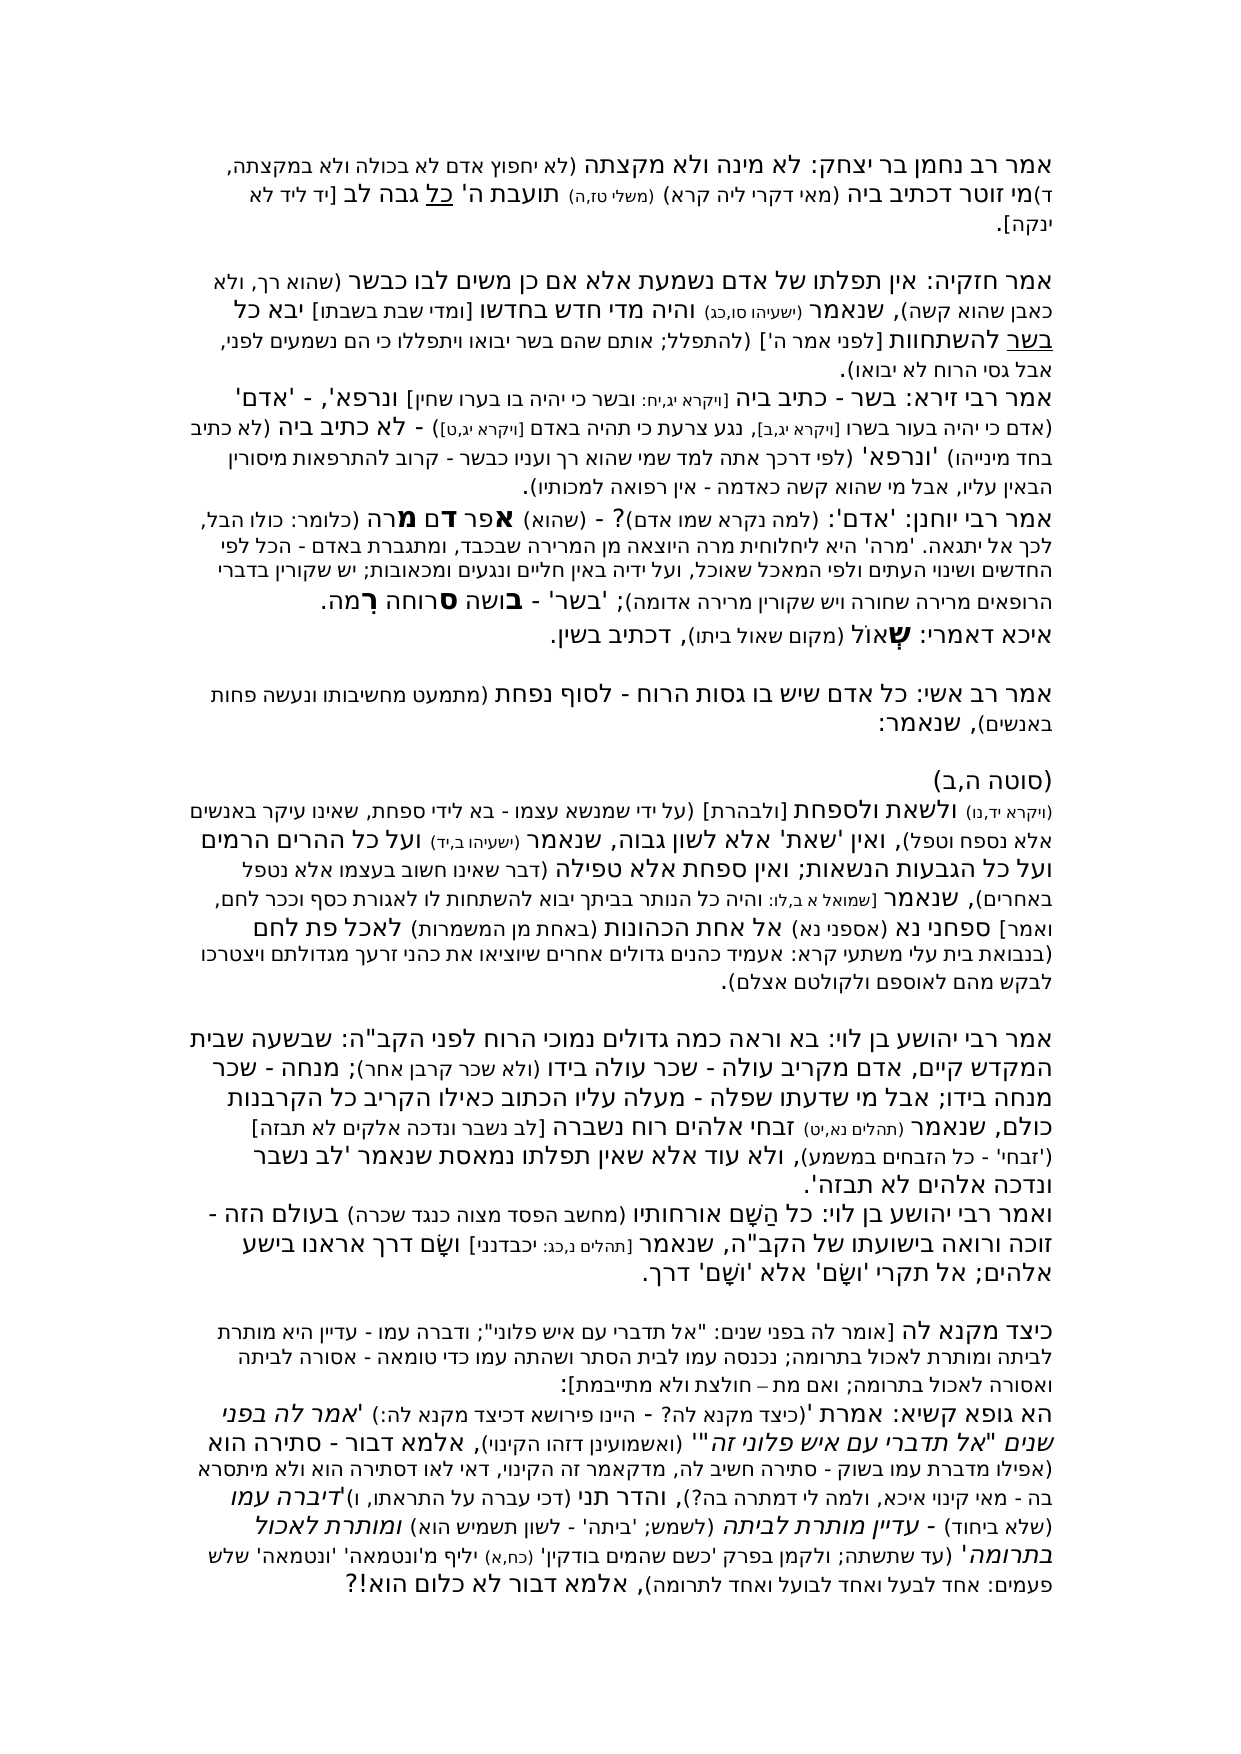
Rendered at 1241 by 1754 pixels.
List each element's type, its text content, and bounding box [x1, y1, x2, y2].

text אמר רב אשי: כל אדם שיש בו גסות הרוח - לסוף נפחת (מתמעט מחשיבותו ונעשה פחות באנשים), שנאמר: [187, 679, 1053, 738]
text איכא דאמרי: שְאוֹל (מקום שאול ביתו), דכתיב בשין. [187, 617, 1053, 651]
text (סוטה ה,ב) [187, 766, 1053, 796]
text אמר רבי יהושע בן לוי: בא וראה כמה גדולים נמוכי הרוח לפני הקב"ה: שבשעה שבית המקדש קיים, אדם מקריב עולה - שכר עולה בידו (ולא שכר קרבן אחר); מנחה - שכר מנחה בידו; אבל מי שדעתו שפלה - מעלה עליו הכתוב כאילו הקריב כל הקרבנות כולם, שנאמר (תהלים נא,יט) זבחי אלהים רוח נשברה [לב נשבר ונדכה אלקים לא תבזה] ('זבחי' - כל הזבחים במשמע), ולא עוד אלא שאין תפלתו נמאסת שנאמר 'לב נשבר ונדכה אלהים לא תבזה'. [187, 1024, 1053, 1200]
text כיצד מקנא לה [אומר לה בפני שנים: "אל תדברי עם איש פלוני"; ודברה עמו - עדיין היא מותרת לביתה ומותרת לאכול בתרומה; נכנסה עמו לבית הסתר ושהתה עמו כדי טומאה - אסורה לביתה ואסורה לאכול בתרומה; ואם מת – חולצת ולא מתייבמת]: [187, 1316, 1053, 1399]
text אמר חזקיה: אין תפלתו של אדם נשמעת אלא אם כן משים לבו כבשר (שהוא רך, ולא כאבן שהוא קשה), שנאמר (ישעיהו סו,כג) והיה מדי חדש בחדשו [ומדי שבת בשבתו] יבא כל בשר להשתחוות [לפני אמר ה'] (להתפלל; אותם שהם בשר יבואו ויתפללו כי הם נשמעים לפני, אבל גסי הרוח לא יבואו). [187, 266, 1053, 383]
text אמר רב נחמן בר יצחק: לא מינה ולא מקצתה (לא יחפוץ אדם לא בכולה ולא במקצתה, ד)מי זוטר דכתיב ביה (מאי דקרי ליה קרא) (משלי טז,ה) תועבת ה' כל גבה לב [יד ליד לא ינקה]. [187, 150, 1053, 238]
text אמר רבי זירא: בשר - כתיב ביה [ויקרא יג,יח: ובשר כי יהיה בו בערו שחין] ונרפא', - 'אדם' (אדם כי יהיה בעור בשרו [ויקרא יג,ב], נגע צרעת כי תהיה באדם [ויקרא יג,ט]) - לא כתיב ביה (לא כתיב בחד מינייהו) 'ונרפא' (לפי דרכך אתה למד שמי שהוא רך ועניו כבשר - קרוב להתרפאות מיסורין הבאין עליו, אבל מי שהוא קשה כאדמה - אין רפואה למכותיו). [187, 383, 1053, 500]
text אמר רבי יוחנן: 'אדם': (למה נקרא שמו אדם)? - (שהוא) אפר דם מרה (כלומר: כולו הבל, לכך אל יתגאה. 'מרה' היא ליחלוחית מרה היוצאה מן המרירה שבכבד, ומתגברת באדם - הכל לפי החדשים ושינוי העתים ולפי המאכל שאוכל, ועל ידיה באין חליים ונגעים ומכאובות; יש שקורין בדברי הרופאים מרירה שחורה ויש שקורין מרירה אדומה); 'בשר' - בושה סרוחה רִמה. [187, 500, 1053, 617]
text (ויקרא יד,נו) ולשאת ולספחת [ולבהרת] (על ידי שמנשא עצמו - בא לידי ספחת, שאינו עיקר באנשים אלא נספח וטפל), ואין 'שאת' אלא לשון גבוה, שנאמר (ישעיהו ב,יד) ועל כל ההרים הרמים ועל כל הגבעות הנשאות; ואין ספחת אלא טפילה (דבר שאינו חשוב בעצמו אלא נטפל באחרים), שנאמר [שמואל א ב,לו: והיה כל הנותר בביתך יבוא להשתחות לו לאגורת כסף וככר לחם, ואמר] ספחני נא (אספני נא) אל אחת הכהונות (באחת מן המשמרות) לאכל פת לחם (בנבואת בית עלי משתעי קרא: אעמיד כהנים גדולים אחרים שיוציאו את כהני זרעך מגדולתם ויצטרכו לבקש מהם לאוספם ולקולטם אצלם). [187, 796, 1053, 995]
text ואמר רבי יהושע בן לוי: כל הַשָׁם אורחותיו (מחשב הפסד מצוה כנגד שכרה) בעולם הזה - זוכה ורואה בישועתו של הקב"ה, שנאמר [תהלים נ,כג: יכבדנני] ושָׂם דרך אראנו בישע אלהים; אל תקרי 'ושָׂם' אלא 'ושָׁם' דרך. [187, 1200, 1053, 1287]
text הא גופא קשיא: אמרת '(כיצד מקנא לה? - היינו פירושא דכיצד מקנא לה:) 'אמר לה בפני שנים "אל תדברי עם איש פלוני זה"' (ואשמועינן דזהו הקינוי), אלמא דבור - סתירה הוא (אפילו מדברת עמו בשוק - סתירה חשיב לה, מדקאמר זה הקינוי, דאי לאו דסתירה הוא ולא מיתסרא בה - מאי קינוי איכא, ולמה לי דמתרה בה?), והדר תני (דכי עברה על התראתו, ו)'דיברה עמו (שלא ביחוד) - עדיין מותרת לביתה (לשמש; 'ביתה' - לשון תשמיש הוא) ומותרת לאכול בתרומה' (עד שתשתה; ולקמן בפרק 'כשם שהמים בודקין' (כח,א) יליף מ'ונטמאה' 'ונטמאה' שלש פעמים: אחד לבעל ואחד לבועל ואחד לתרומה), אלמא דבור לא כלום הוא!? [187, 1399, 1053, 1599]
